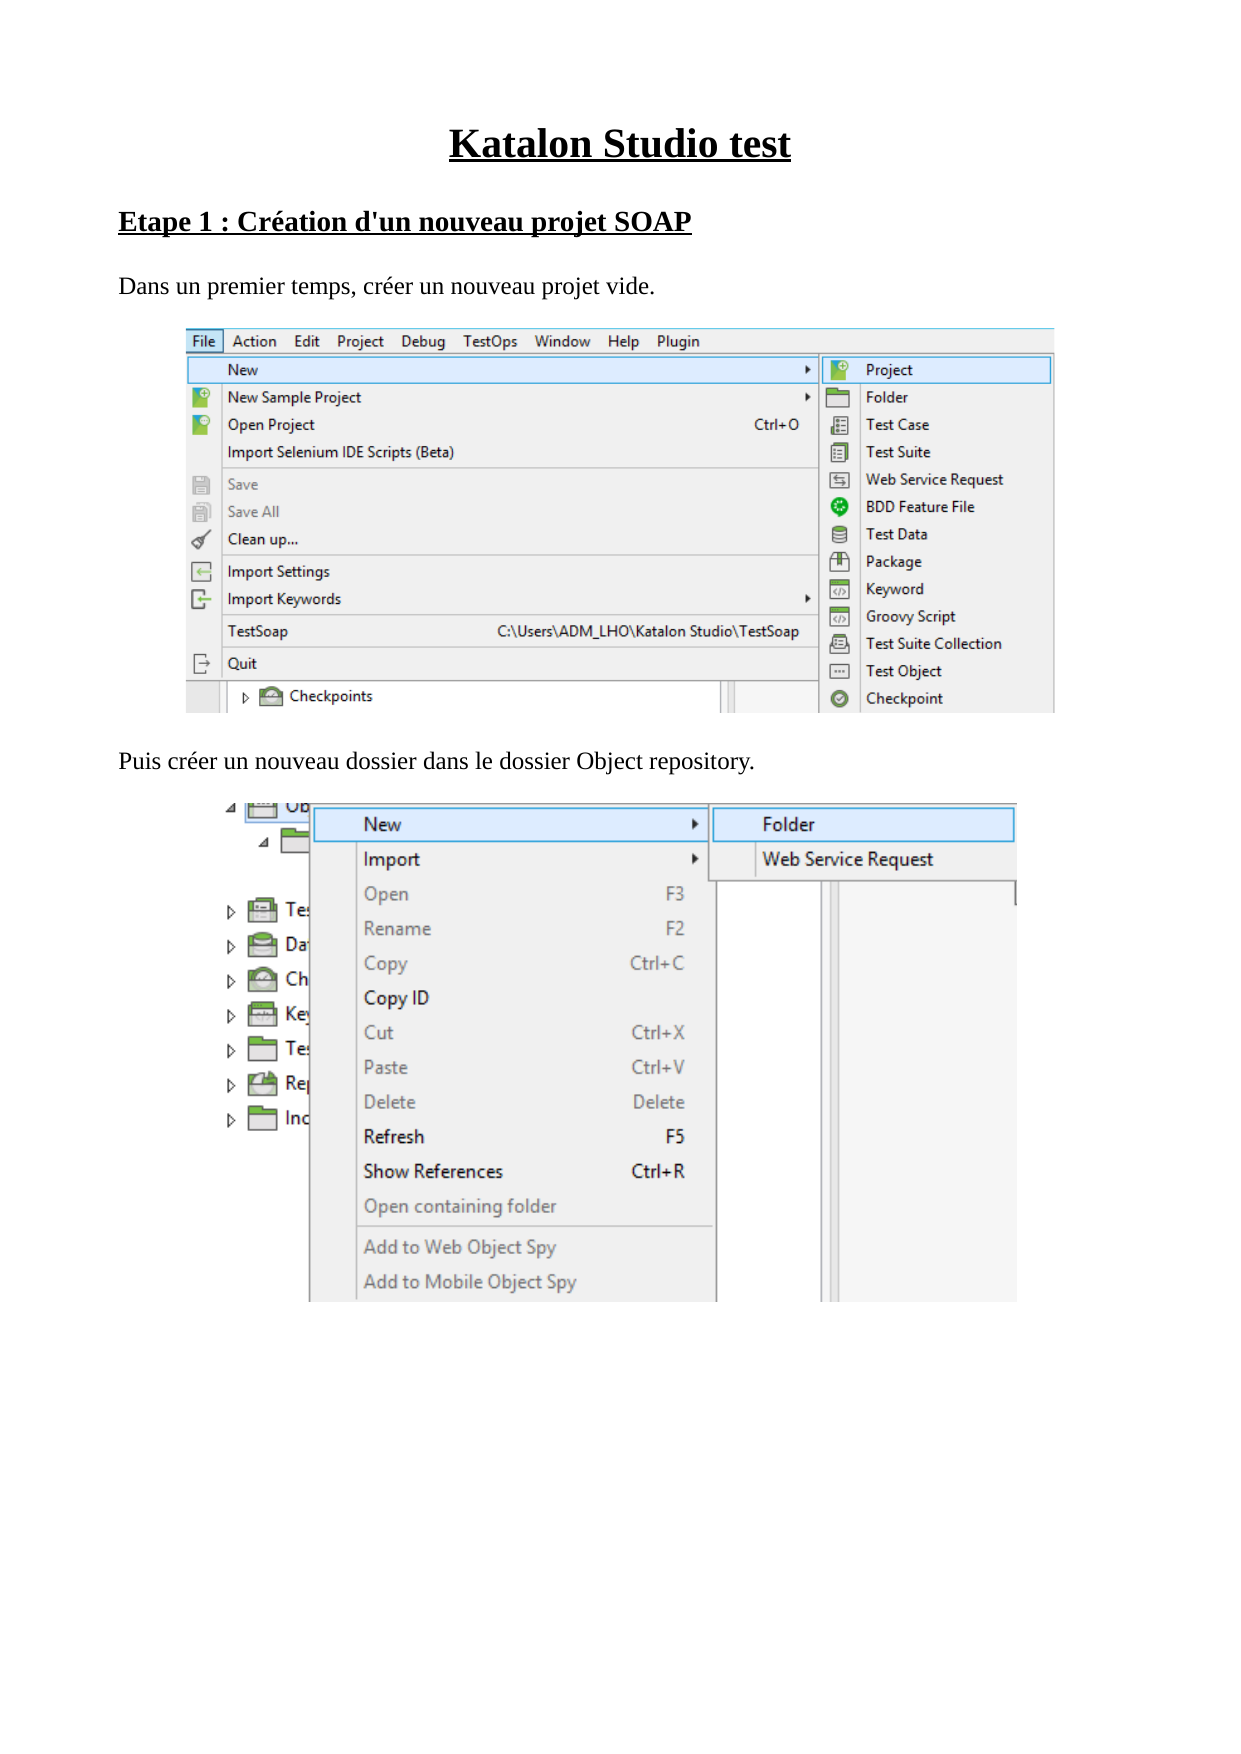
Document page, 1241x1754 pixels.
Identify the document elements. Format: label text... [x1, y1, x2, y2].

text Katalon Studio test [118, 118, 1122, 166]
text Etape 1 : Création d'un nouveau projet SOAP [118, 204, 1122, 238]
text Puis créer un nouveau dossier dans le dossier Object repository. [118, 746, 1122, 775]
text Dans un premier temps, créer un nouveau projet vide. [118, 271, 1122, 300]
